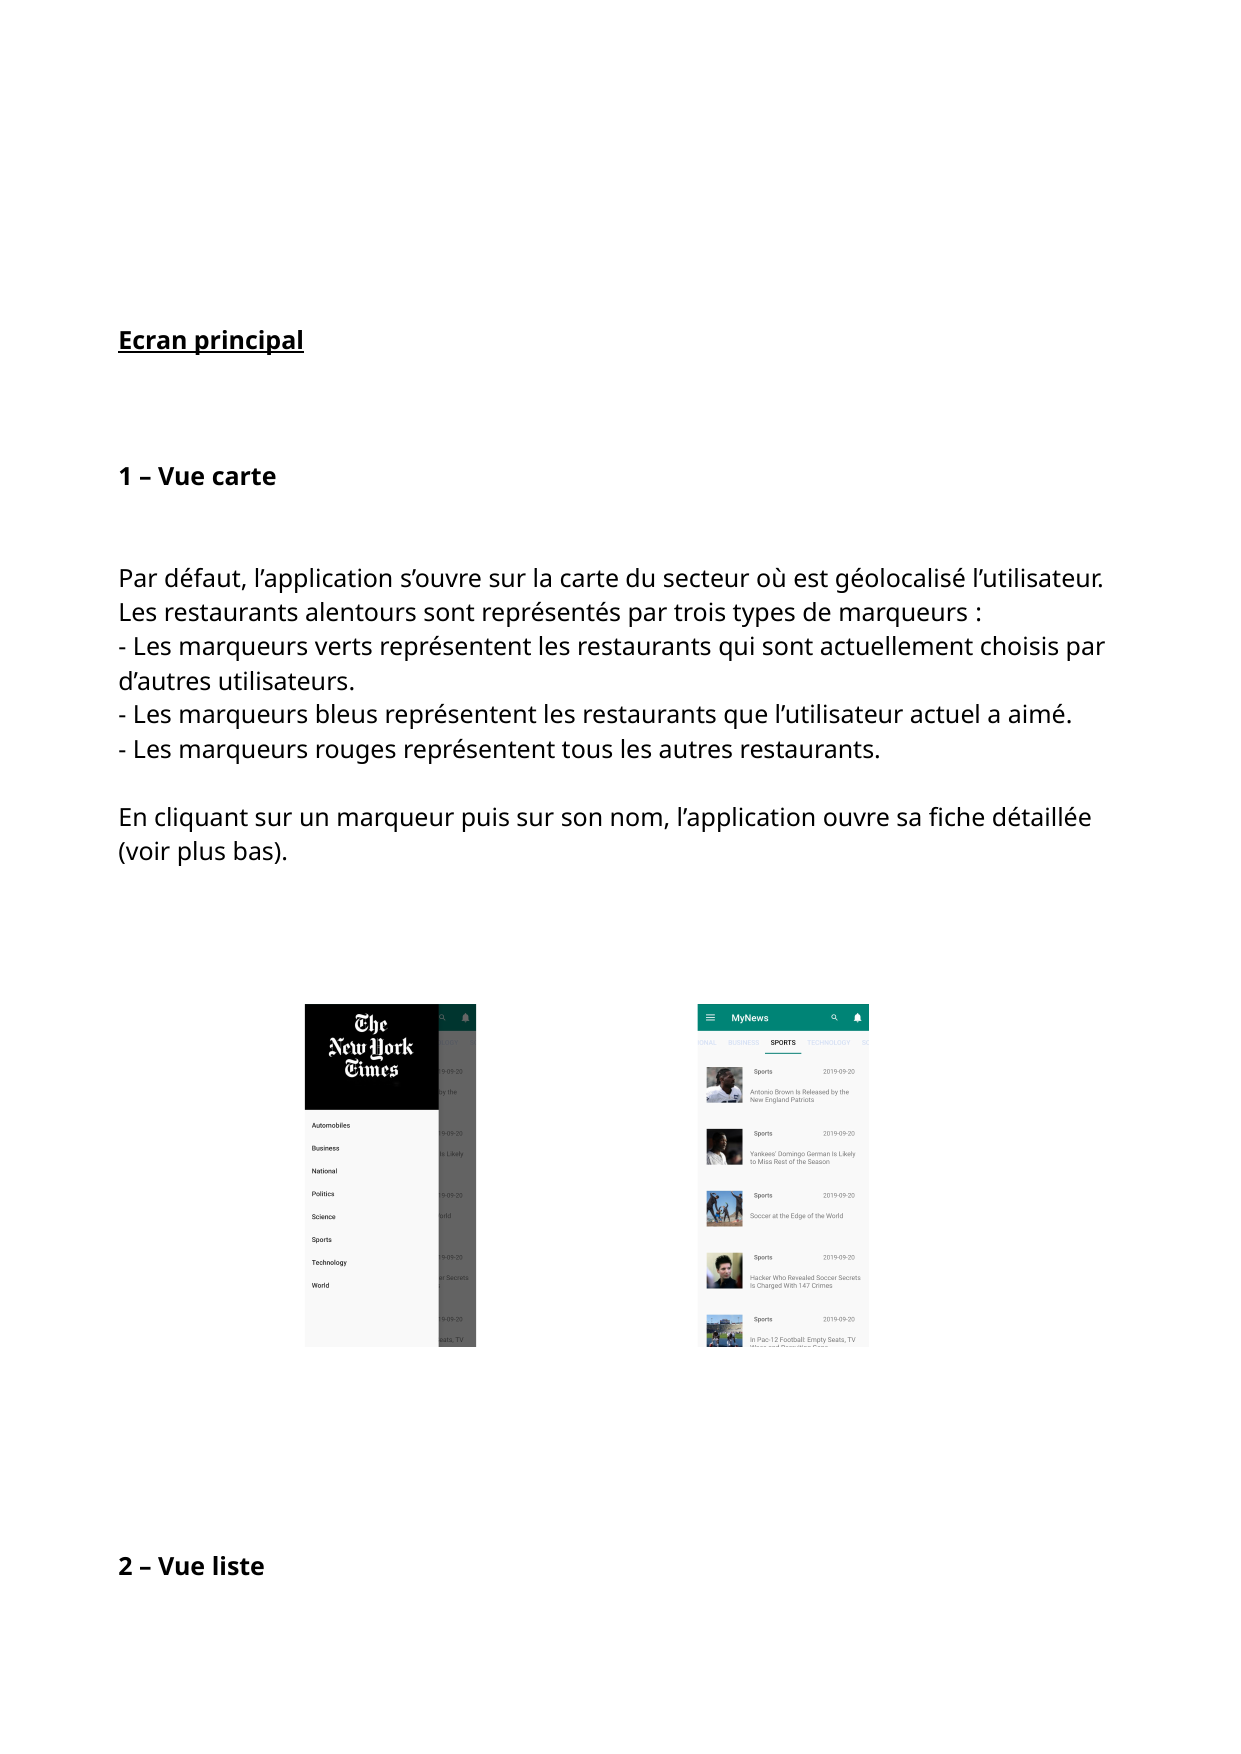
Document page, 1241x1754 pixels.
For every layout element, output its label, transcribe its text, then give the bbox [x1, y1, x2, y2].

text Par défaut, l’application s’ouvre sur la carte du secteur où est géolocalisé l’utilisateur. Les restaurants alentours sont représentés par trois types de marqueurs : [118, 561, 1122, 629]
text 1 – Vue carte [118, 459, 1122, 493]
text En cliquant sur un marqueur puis sur son nom, l’application ouvre sa fiche détaillée (voir plus bas). [118, 799, 1122, 867]
text - Les marqueurs verts représentent les restaurants qui sont actuellement choisis par d’autres utilisateurs. [118, 629, 1122, 697]
text - Les marqueurs bleus représentent les restaurants que l’utilisateur actuel a aimé. [118, 697, 1122, 731]
text 2 – Vue liste [118, 1549, 1122, 1583]
picture [697, 1004, 869, 1347]
text Ecran principal [118, 322, 1122, 357]
text - Les marqueurs rouges représentent tous les autres restaurants. [118, 731, 1122, 765]
picture [304, 1004, 477, 1347]
